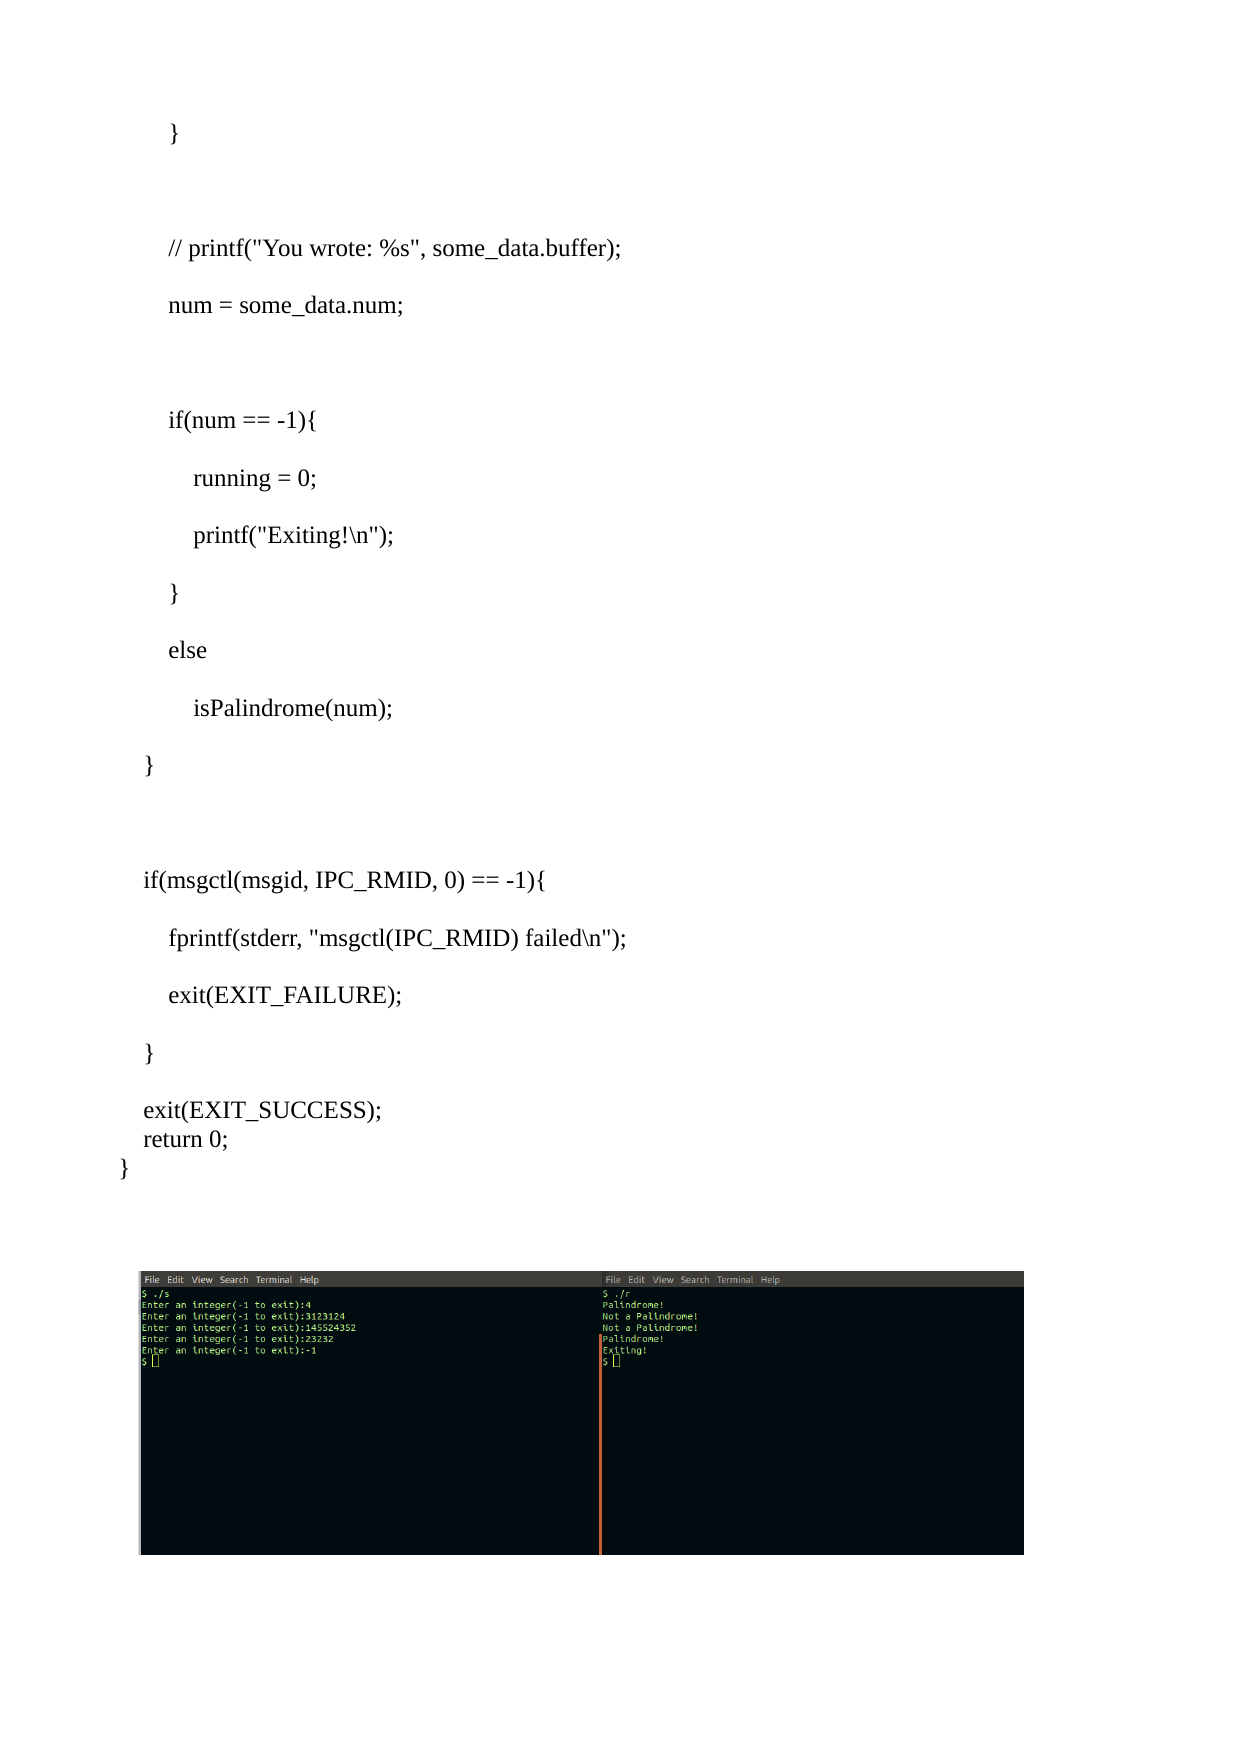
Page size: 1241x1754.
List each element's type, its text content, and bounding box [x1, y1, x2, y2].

text printf("Exiting!\n"); [118, 521, 1122, 549]
text } [118, 1038, 1122, 1067]
text num = some_data.num; [118, 291, 1122, 319]
text } [118, 1153, 1122, 1182]
text exit(EXIT_SUCCESS); [118, 1096, 1122, 1124]
text } [118, 751, 1122, 779]
text } [118, 118, 1122, 147]
text isPalindrome(num); [118, 693, 1122, 722]
text // printf("You wrote: %s", some_data.buffer); [118, 233, 1122, 262]
text fprintf(stderr, "msgctl(IPC_RMID) failed\n"); [118, 923, 1122, 952]
text else [118, 636, 1122, 664]
text } [118, 578, 1122, 607]
text if(num == -1){ [118, 406, 1122, 434]
text if(msgctl(msgid, IPC_RMID, 0) == -1){ [118, 866, 1122, 894]
text exit(EXIT_FAILURE); [118, 981, 1122, 1009]
text return 0; [118, 1124, 1122, 1153]
text running = 0; [118, 463, 1122, 492]
picture [138, 1271, 1024, 1555]
